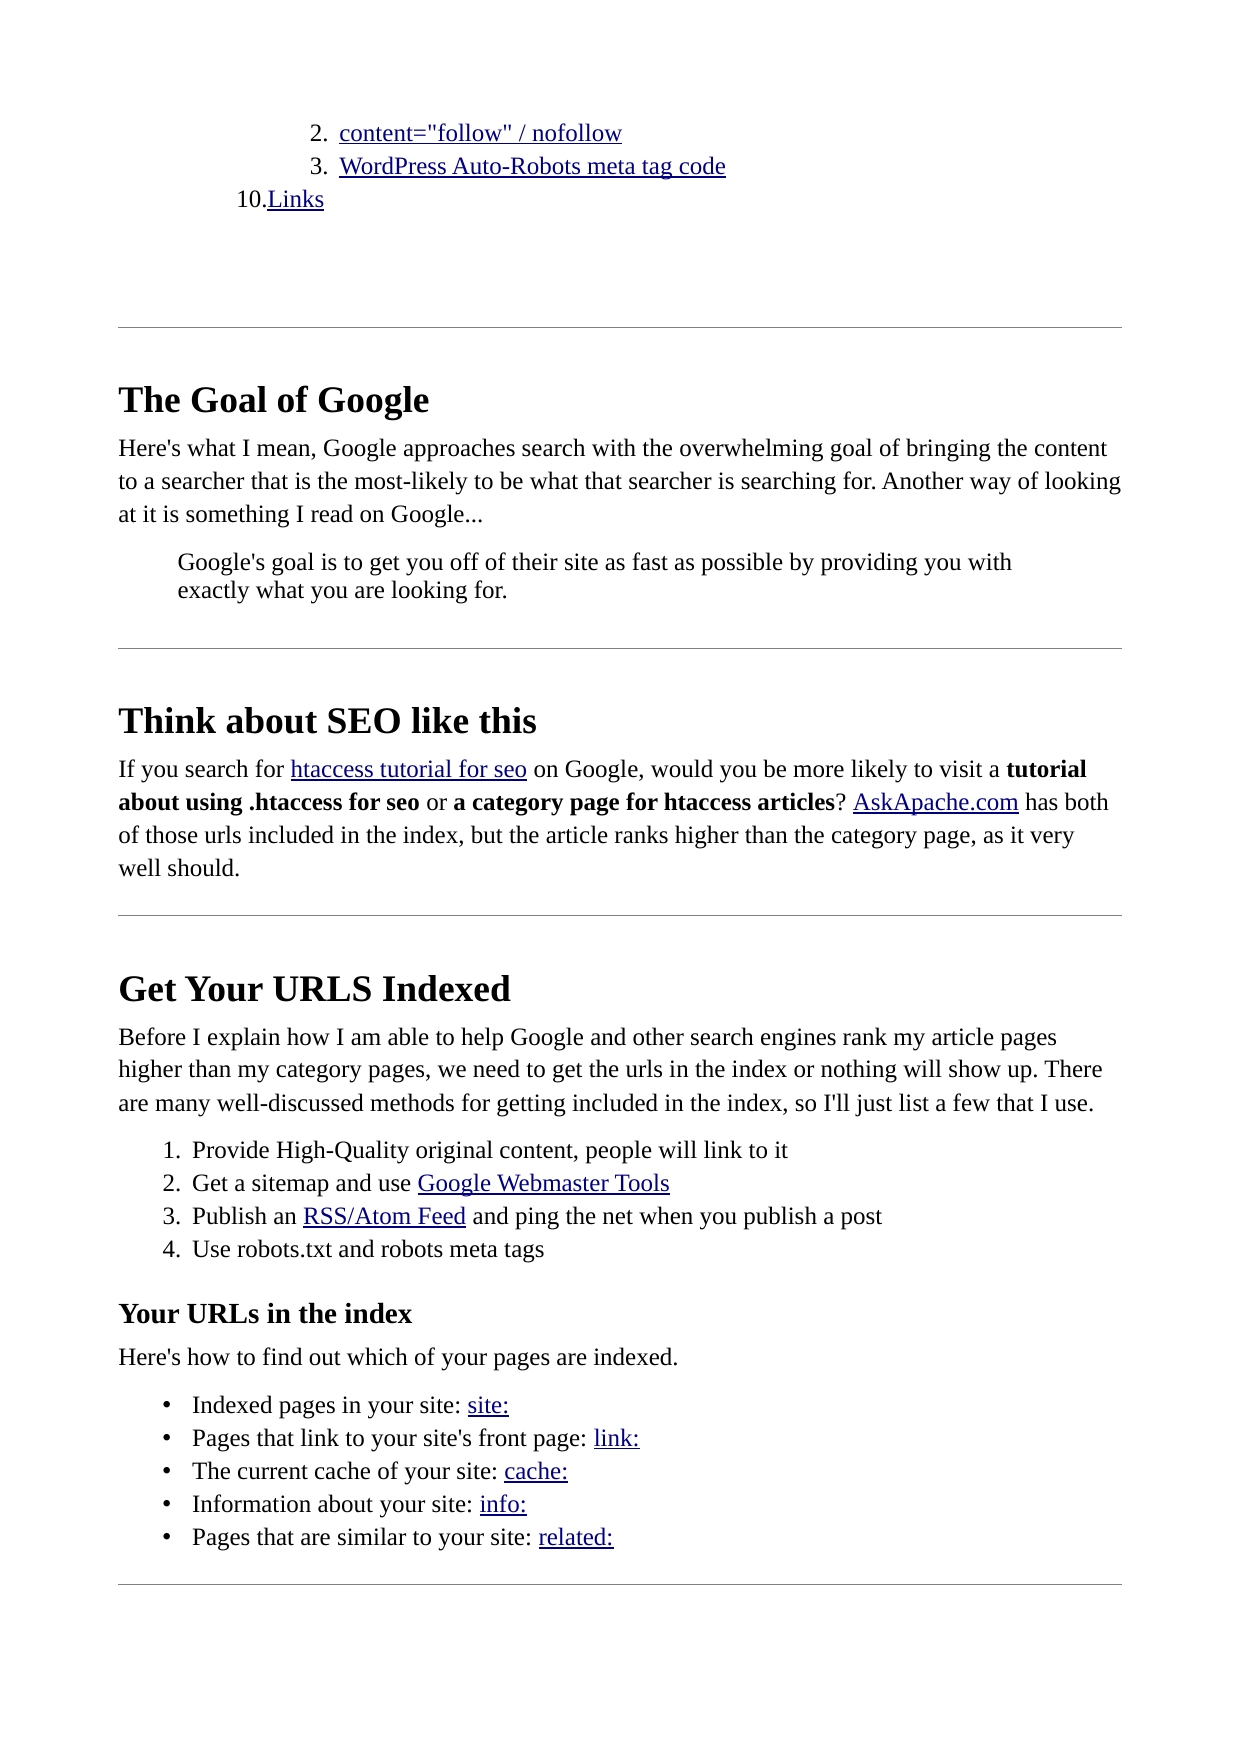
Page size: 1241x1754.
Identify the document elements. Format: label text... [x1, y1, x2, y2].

subtitle Think about SEO like this [118, 699, 1122, 742]
list Indexed pages in your site: site: [162, 1390, 1122, 1419]
text Before I explain how I am able to help Google and other search engines rank my article pages higher than my category pages, we need to get the urls in the index or nothing will show up. There are many well-discussed methods for getting included in the index, so I'll just list a few that I use. [118, 1022, 1122, 1116]
list WordPress Auto-Robots meta tag code [309, 151, 1122, 180]
subtitle The Goal of Google [118, 377, 1122, 421]
list content="follow" / nofollow [309, 118, 1122, 147]
list Use robots.txt and robots meta tags [162, 1234, 1122, 1263]
list Get a sitemap and use Google Webmaster Tools [162, 1168, 1122, 1197]
list Links [236, 184, 1122, 213]
list The current cache of your site: cache: [162, 1456, 1122, 1485]
list Pages that are similar to your site: related: [162, 1522, 1122, 1551]
list Publish an RSS/Atom Feed and ping the net when you publish a post [162, 1201, 1122, 1230]
list Information about your site: info: [162, 1489, 1122, 1518]
text Google's goal is to get you off of their site as fast as possible by providing you with exactly what you are looking for. [177, 547, 1063, 604]
text If you search for htaccess tutorial for seo on Google, would you be more likely to visit a tutorial about using .htaccess for seo or a category page for htaccess articles? AskApache.com has both of those urls included in the index, but the article ranks higher than the category page, as it very well should. [118, 754, 1122, 882]
text Here's how to find out which of your pages are indexed. [118, 1342, 1122, 1371]
subtitle Get Your URLS Indexed [118, 966, 1122, 1009]
list Provide High-Quality original content, people will link to it [162, 1135, 1122, 1164]
text Here's what I mean, Google approaches search with the overwhelming goal of bringing the content to a searcher that is the most-likely to be what that searcher is searching for. Another way of looking at it is something I read on Google... [118, 433, 1122, 528]
list Pages that link to your site's front page: link: [162, 1423, 1122, 1452]
subtitle Your URLs in the index [118, 1296, 1122, 1330]
